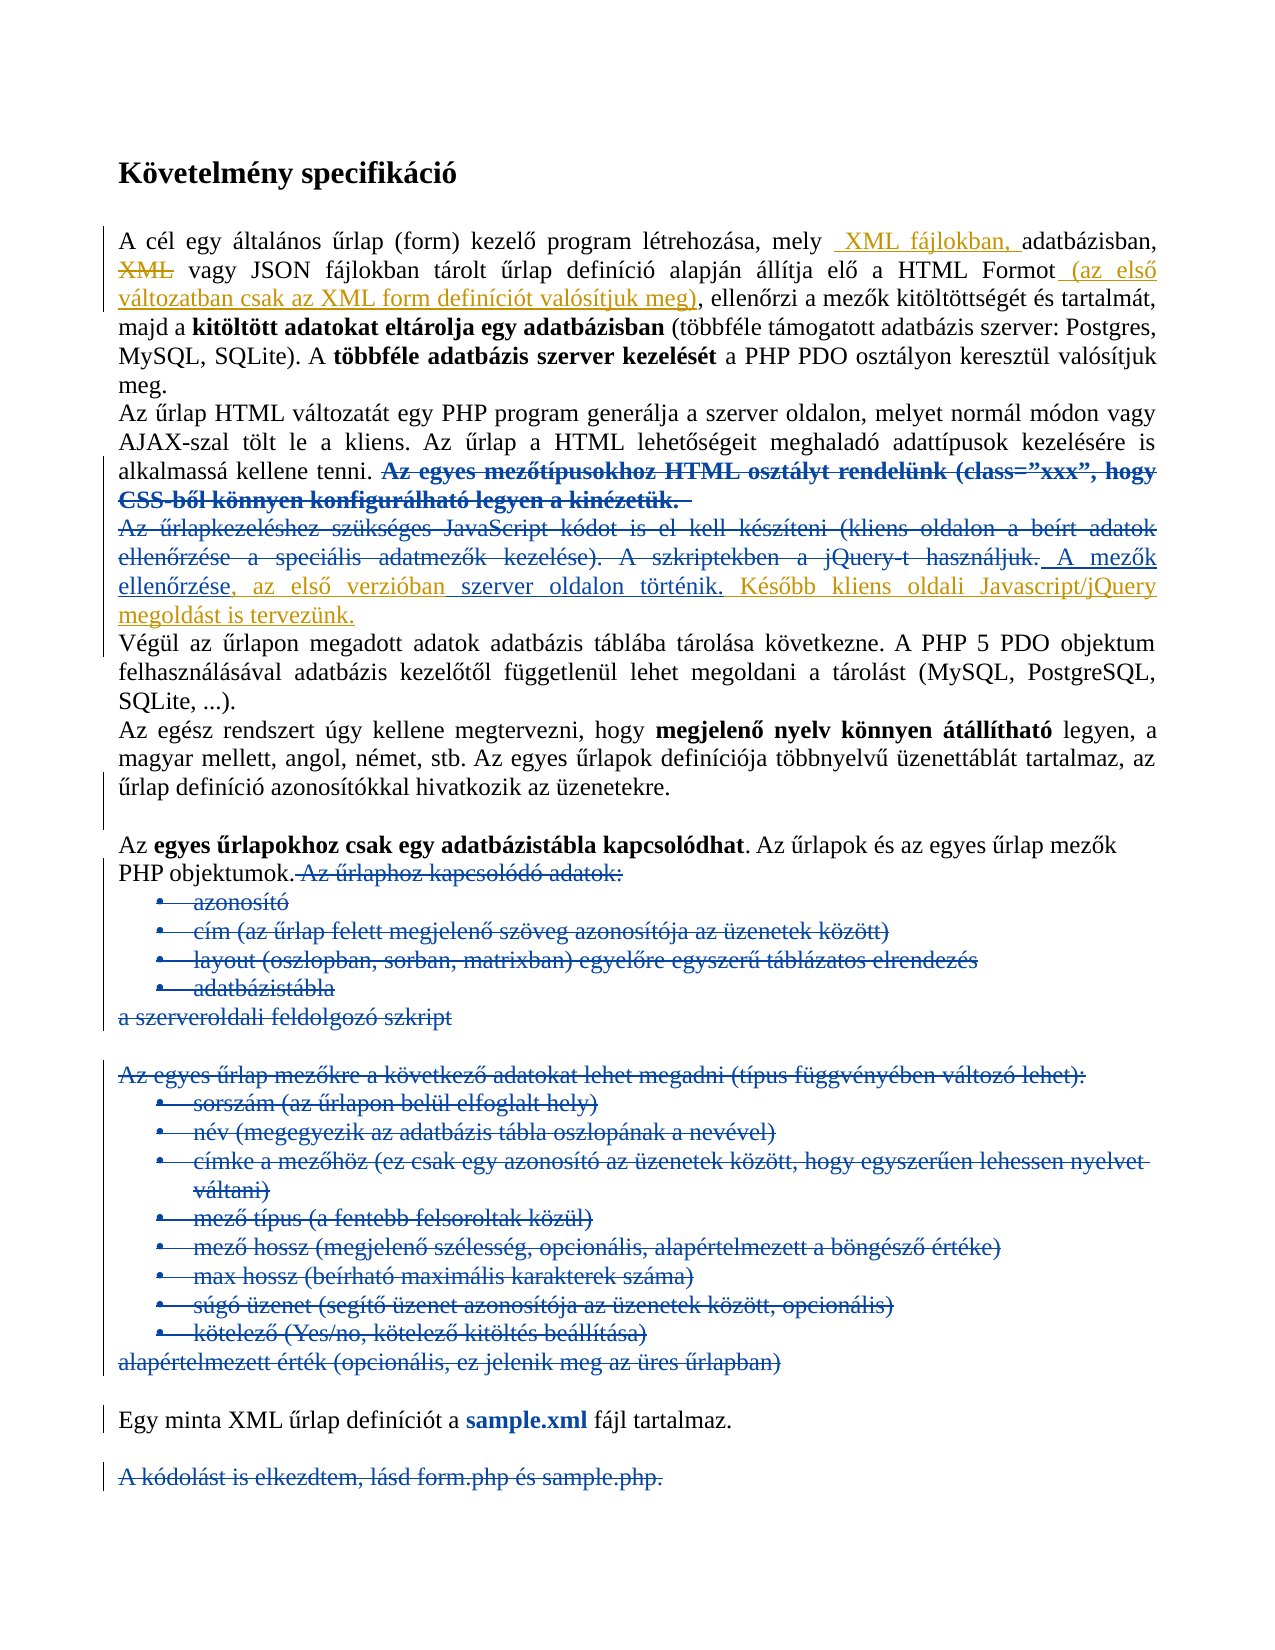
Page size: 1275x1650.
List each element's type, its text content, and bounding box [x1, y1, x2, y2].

text Az űrlap HTML változatát egy PHP program generálja a szerver oldalon, melyet normál módon vagy AJAX-szal tölt le a kliens. Az űrlap a HTML lehetőségeit meghaladó adattípusok kezelésére is alkalmassá kellene tenni. [118, 398, 1157, 513]
text Követelmény specifikáció [118, 154, 1157, 190]
text A mezők ellenőrzése, az első verzióban szerver oldalon történik. Később kliens oldali Javascript/jQuery megoldást is tervezünk.Végül az űrlapon megadott adatok adatbázis táblába tárolása következne. A PHP 5 PDO objektum felhasználásával adatbázis kezelőtől függetlenül lehet megoldani a tárolást (MySQL, PostgreSQL, SQLite, ...). [118, 531, 1157, 596]
text Az egész rendszert úgy kellene megtervezni, hogy megjelenő nyelv könnyen átállítható legyen, a magyar mellett, angol, német, stb. Az egyes űrlapok definíciója többnyelvű üzenettáblát tartalmaz, az űrlap definíció azonosítókkal hivatkozik az üzenetekre. [118, 715, 1157, 801]
text A cél egy általános űrlap (form) kezelő program létrehozása, mely XML fájlokban, adatbázisban, vagy JSON fájlokban tárolt űrlap definíció alapján állítja elő a HTML Formot (az első változatban csak az XML form definíciót valósítjuk meg), ellenőrzi a mezők kitöltöttségét és tartalmát, majd a kitöltött adatokat eltárolja egy adatbázisban (többféle támogatott adatbázis szerver: Postgres, MySQL, SQLite). A többféle adatbázis szerver kezelését a PHP PDO osztályon keresztül valósítjuk meg. [118, 226, 1157, 398]
text A mezők ellenőrzése, az első verzióban szerver oldalon történik. Később kliens oldali Javascript/jQuery megoldást is tervezünk.Végül az űrlapon megadott adatok adatbázis táblába tárolása következne. A PHP 5 PDO objektum felhasználásával adatbázis kezelőtől függetlenül lehet megoldani a tárolást (MySQL, PostgreSQL, SQLite, ...). [118, 597, 1157, 628]
text A mezők ellenőrzése, az első verzióban szerver oldalon történik. Később kliens oldali Javascript/jQuery megoldást is tervezünk.Végül az űrlapon megadott adatok adatbázis táblába tárolása következne. A PHP 5 PDO objektum felhasználásával adatbázis kezelőtől függetlenül lehet megoldani a tárolást (MySQL, PostgreSQL, SQLite, ...). [118, 513, 1157, 529]
text Egy minta XML űrlap definíciót a sample.xml fájl tartalmaz. [118, 1405, 1157, 1433]
text Az egyes űrlapokhoz csak egy adatbázistábla kapcsolódhat. Az űrlapok és az egyes űrlap mezők PHP objektumok. [118, 830, 1157, 887]
